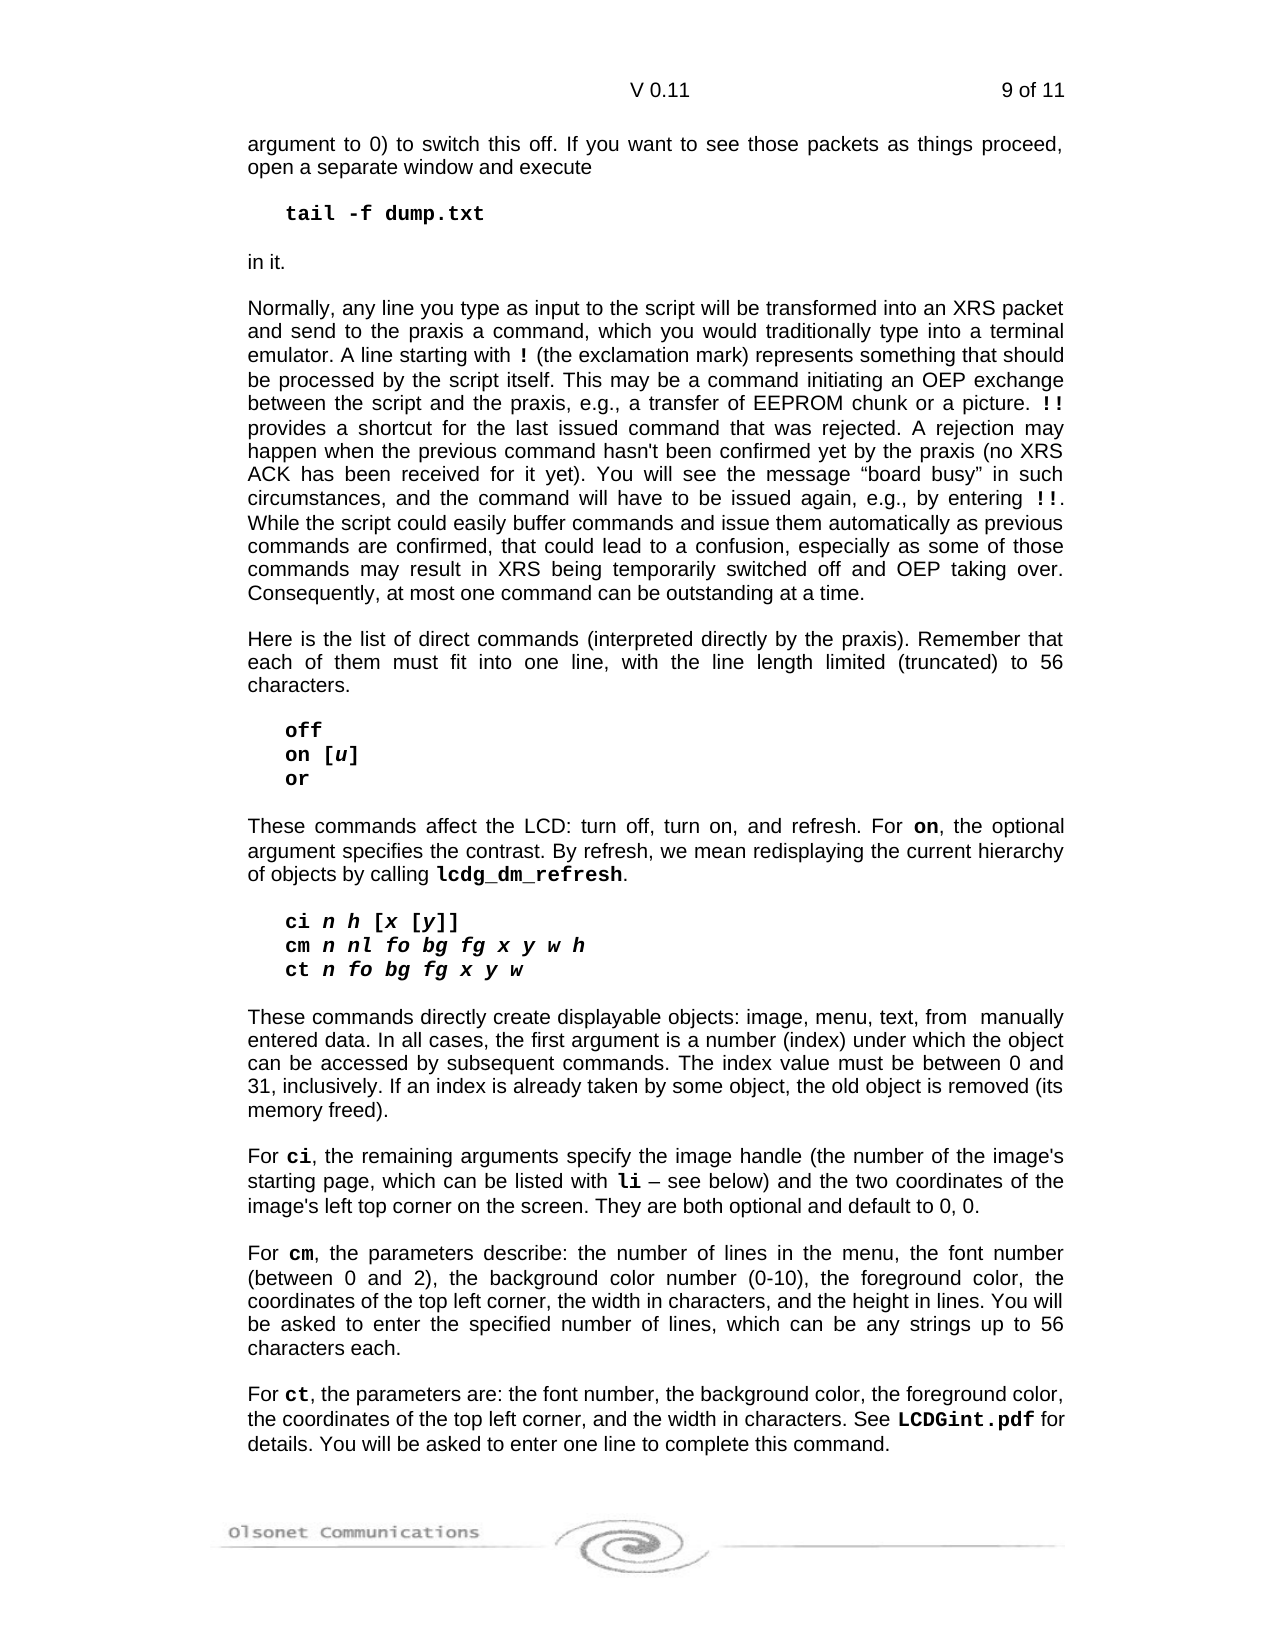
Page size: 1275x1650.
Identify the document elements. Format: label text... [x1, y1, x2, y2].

text on [u] [285, 744, 1065, 768]
text off [285, 720, 1065, 744]
text ct n fo bg fg x y w [285, 958, 1065, 982]
text These commands affect the LCD: turn off, turn on, and refresh. For on, the optional argument specifies the contrast. By refresh, we mean redisplaying the current hierarchy of objects by calling lcdg_dm_refresh. [247, 814, 1065, 888]
picture [210, 1504, 1065, 1596]
text These commands directly create displayable objects: image, menu, text, from manually entered data. In all cases, the first argument is a number (index) under which the object can be accessed by subsequent commands. The index value must be between 0 and 31, inclusively. If an index is already taken by some object, the old object is removed (its memory freed). [247, 1005, 1065, 1122]
text ci n h [x [y]] [285, 911, 1065, 935]
text cm n nl fo bg fg x y w h [285, 935, 1065, 958]
text For cm, the parameters describe: the number of lines in the menu, the font number (between 0 and 2), the background color number (0-10), the foreground color, the coordinates of the top left corner, the width in characters, and the height in lines. You will be asked to enter the specified number of lines, which can be any strings up to 56 characters each. [247, 1241, 1065, 1359]
text For ct, the parameters are: the font number, the background color, the foreground color, the coordinates of the top left corner, and the width in characters. See LCDGint.pdf for details. You will be asked to enter one line to complete this command. [247, 1383, 1065, 1456]
text Normally, any line you type as input to the script will be transformed into an XRS packet and send to the praxis a command, which you would traditionally type into a terminal emulator. A line starting with ! (the exclamation mark) represents something that should be processed by the script itself. This may be a command initiating an OEP exchange between the script and the praxis, e.g., a transfer of EEPROM chunk or a picture. !! provides a shortcut for the last issued command that was rejected. A rejection may happen when the previous command hasn't been confirmed yet by the praxis (no XRS ACK has been received for it yet). You will see the message “board busy” in such circumstances, and the command will have to be issued again, e.g., by entering !!. While the script could easily buffer commands and issue them automatically as previous commands are confirmed, that could lead to a confusion, especially as some of those commands may result in XRS being temporarily switched off and OEP taking over. Consequently, at most one command can be outstanding at a time. [247, 297, 1065, 604]
text in it. [247, 250, 1065, 273]
text Here is the list of direct commands (interpreted directly by the praxis). Remember that each of them must fit into one line, with the line length limited (truncated) to 56 characters. [247, 627, 1065, 697]
text argument to 0) to switch this off. If you want to see those packets as things proceed, open a separate window and execute [247, 132, 1065, 179]
text or [285, 768, 1065, 791]
text For ci, the remaining arguments specify the image handle (the number of the image's starting page, which can be listed with li – see below) and the two coordinates of the image's left top corner on the screen. They are both optional and default to 0, 0. [247, 1145, 1065, 1218]
text tail -f dump.txt [285, 202, 1065, 227]
